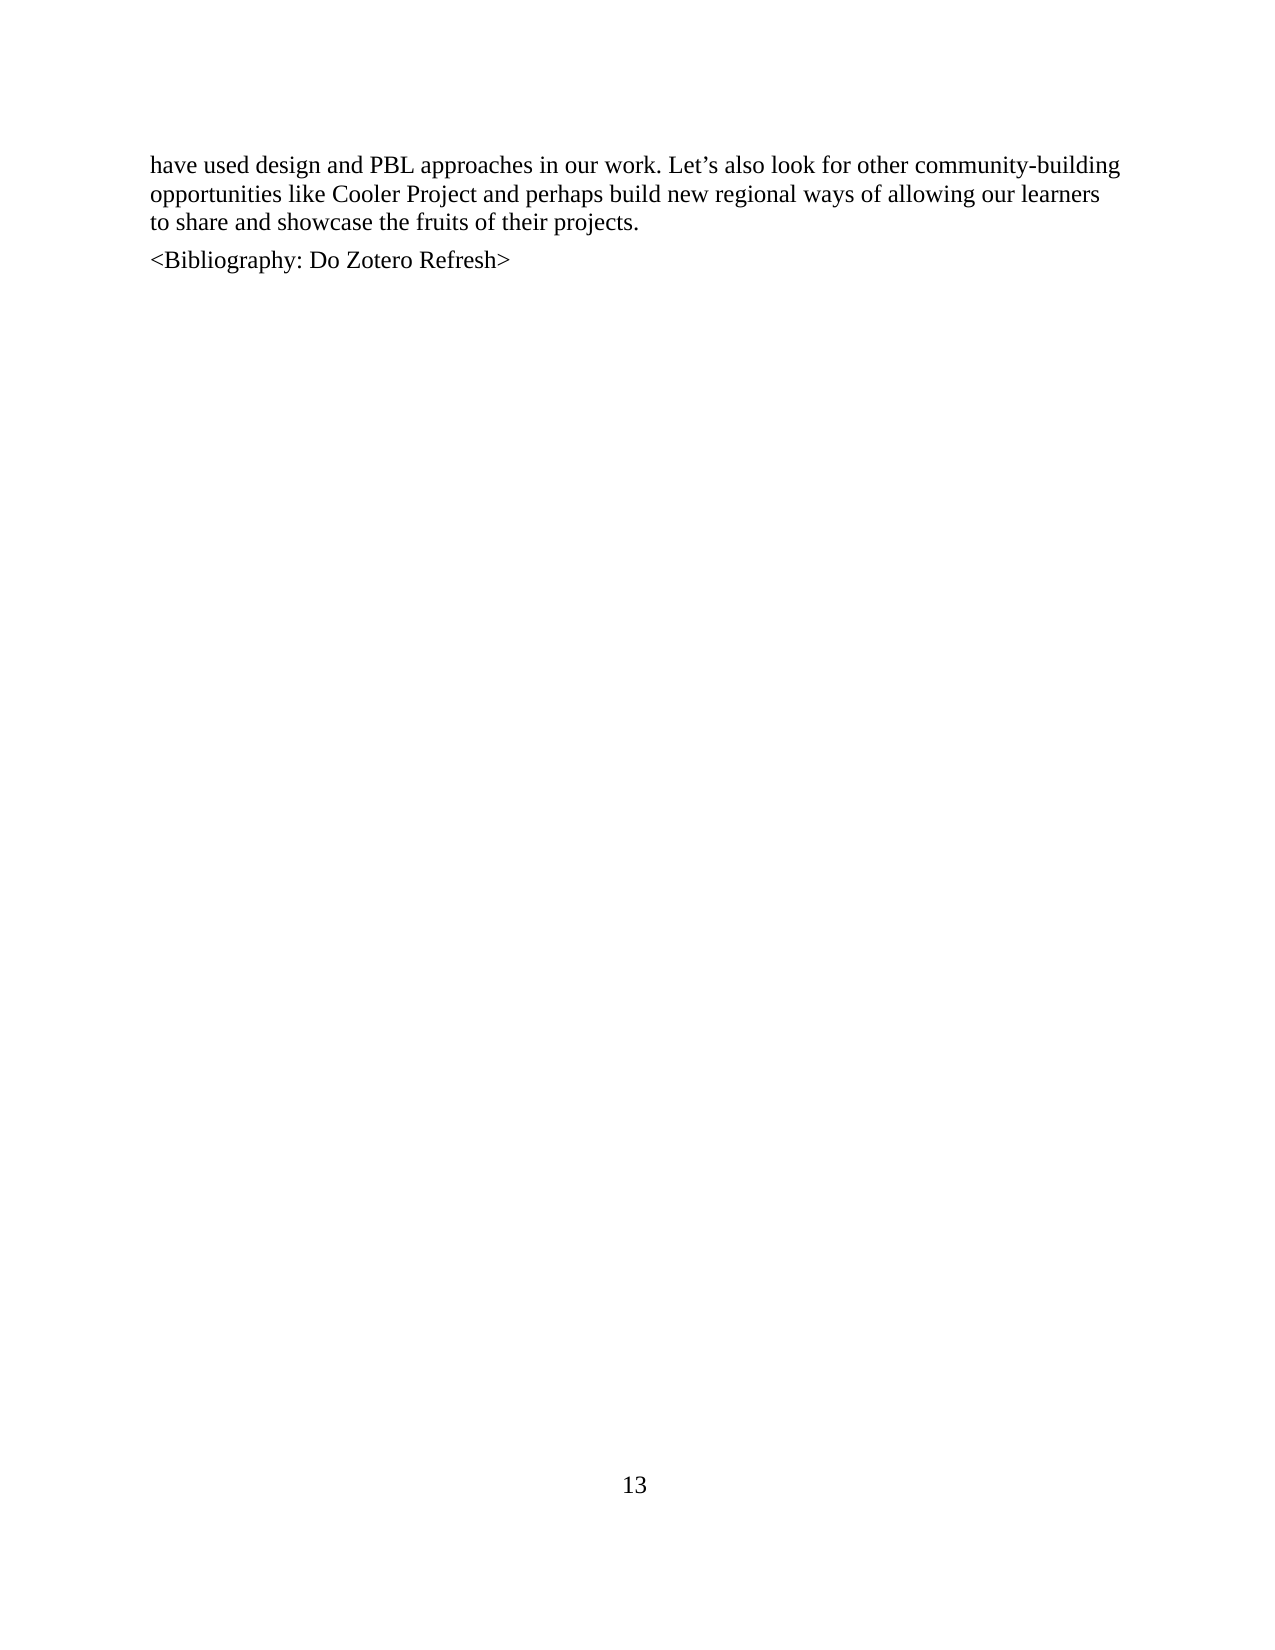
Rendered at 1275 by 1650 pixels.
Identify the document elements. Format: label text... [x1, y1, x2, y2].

text <Bibliography: Do Zotero Refresh> [150, 245, 1125, 274]
text have used design and PBL approaches in our work. Let’s also look for other community-building opportunities like Cooler Project and perhaps build new regional ways of allowing our learners to share and showcase the fruits of their projects. [150, 150, 1125, 236]
